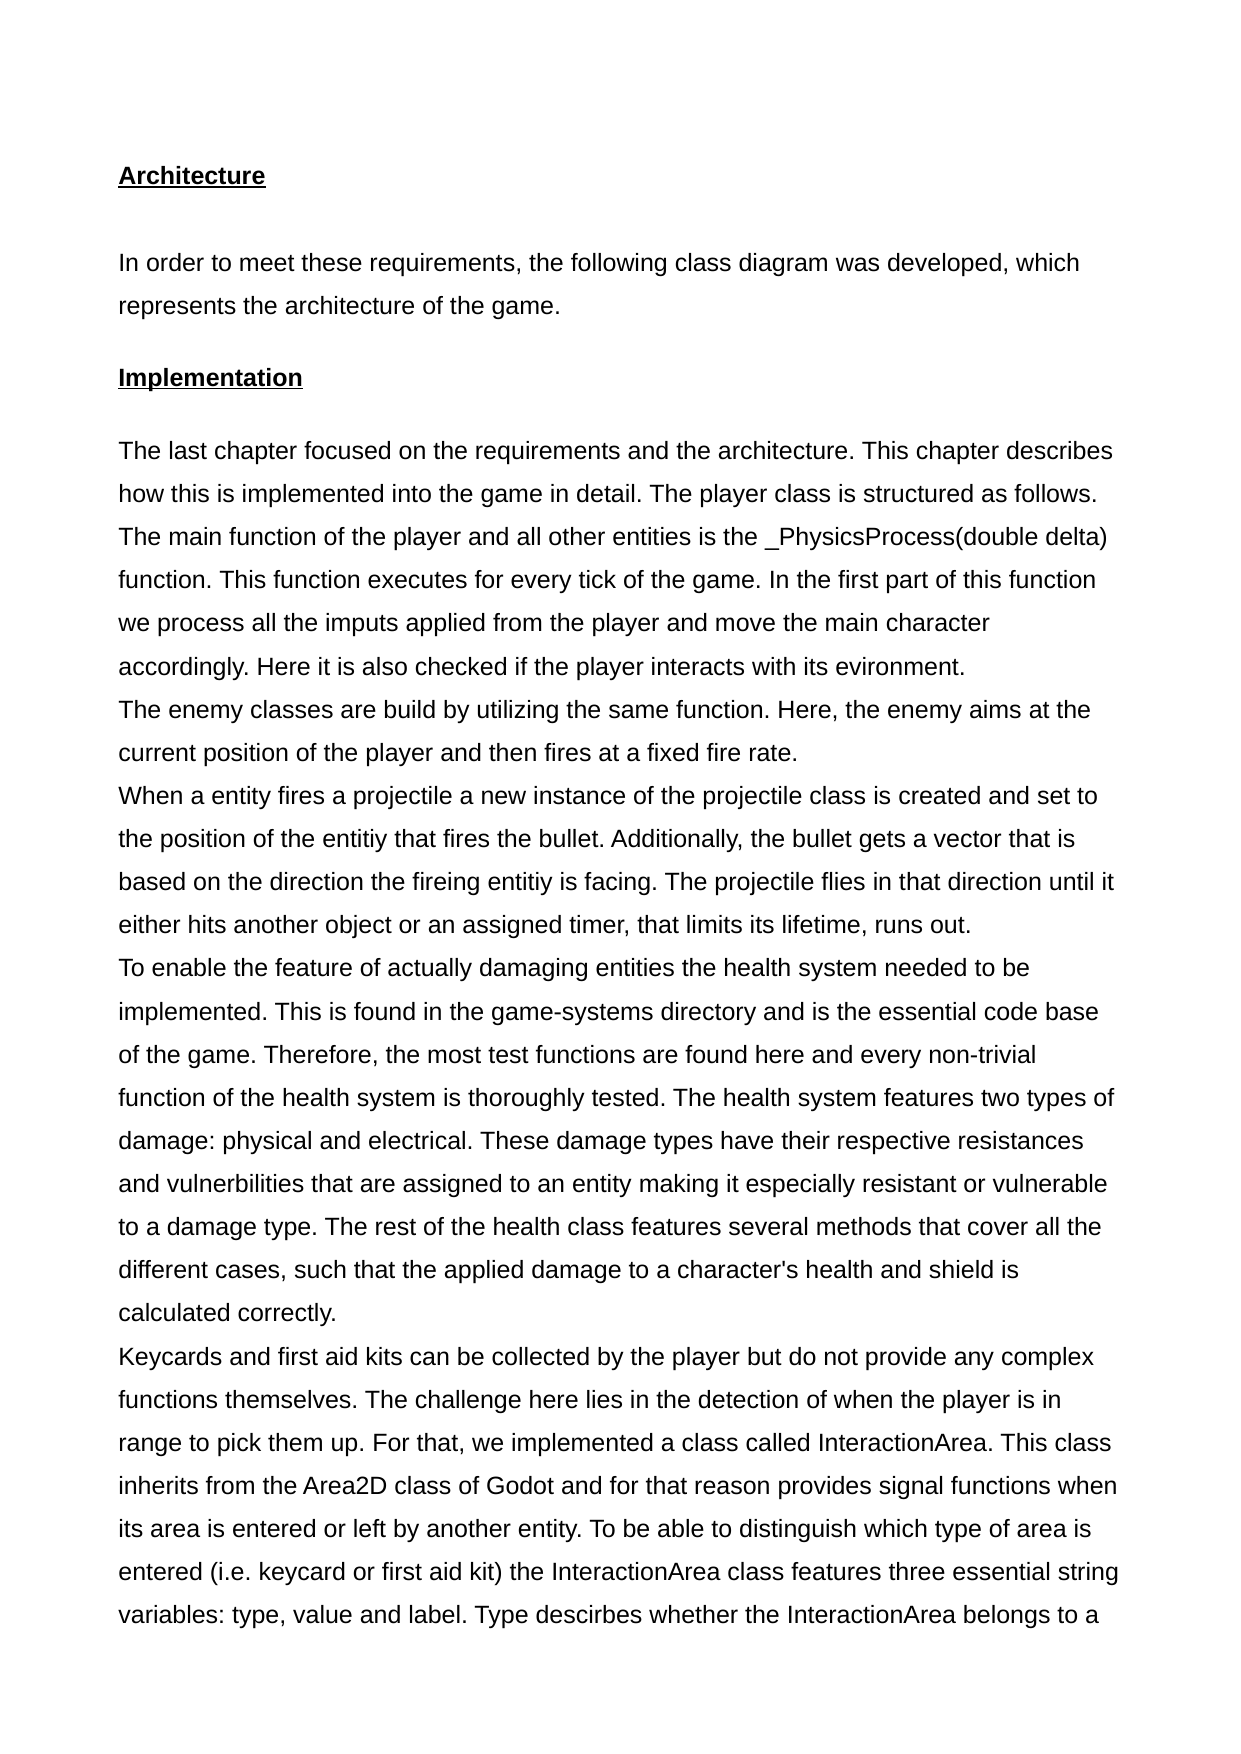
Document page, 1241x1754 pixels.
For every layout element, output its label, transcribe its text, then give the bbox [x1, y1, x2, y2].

text Architecture [118, 161, 1122, 190]
text The enemy classes are build by utilizing the same function. Here, the enemy aims at the current position of the player and then fires at a fixed fire rate. [118, 694, 1122, 766]
text When a entity fires a projectile a new instance of the projectile class is created and set to the position of the entitiy that fires the bullet. Additionally, the bullet gets a vector that is based on the direction the fireing entitiy is facing. The projectile flies in that direction until it either hits another object or an assigned timer, that limits its lifetime, runs out. [118, 781, 1122, 939]
text The last chapter focused on the requirements and the architecture. This chapter describes how this is implemented into the game in detail. The player class is structured as follows. The main function of the player and all other entities is the _PhysicsProcess(double delta) function. This function executes for every tick of the game. In the first part of this function we process all the imputs applied from the player and move the main character accordingly. Here it is also checked if the player interacts with its evironment. [118, 436, 1122, 680]
text Keycards and first aid kits can be collected by the player but do not provide any complex functions themselves. The challenge here lies in the detection of when the player is in range to pick them up. For that, we implemented a class called InteractionArea. This class inherits from the Area2D class of Godot and for that reason provides signal functions when its area is entered or left by another entity. To be able to distinguish which type of area is entered (i.e. keycard or first aid kit) the InteractionArea class features three essential string variables: type, value and label. Type descirbes whether the InteractionArea belongs to a [118, 1341, 1122, 1629]
text To enable the feature of actually damaging entities the health system needed to be implemented. This is found in the game-systems directory and is the essential code base of the game. Therefore, the most test functions are found here and every non-trivial function of the health system is thoroughly tested. The health system features two types of damage: physical and electrical. These damage types have their respective resistances and vulnerbilities that are assigned to an entity making it especially resistant or vulnerable to a damage type. The rest of the health class features several methods that cover all the different cases, such that the applied damage to a character's health and shield is calculated correctly. [118, 953, 1122, 1327]
text In order to meet these requirements, the following class diagram was developed, which represents the architecture of the game. [118, 247, 1122, 319]
text Implementation [118, 363, 1122, 392]
